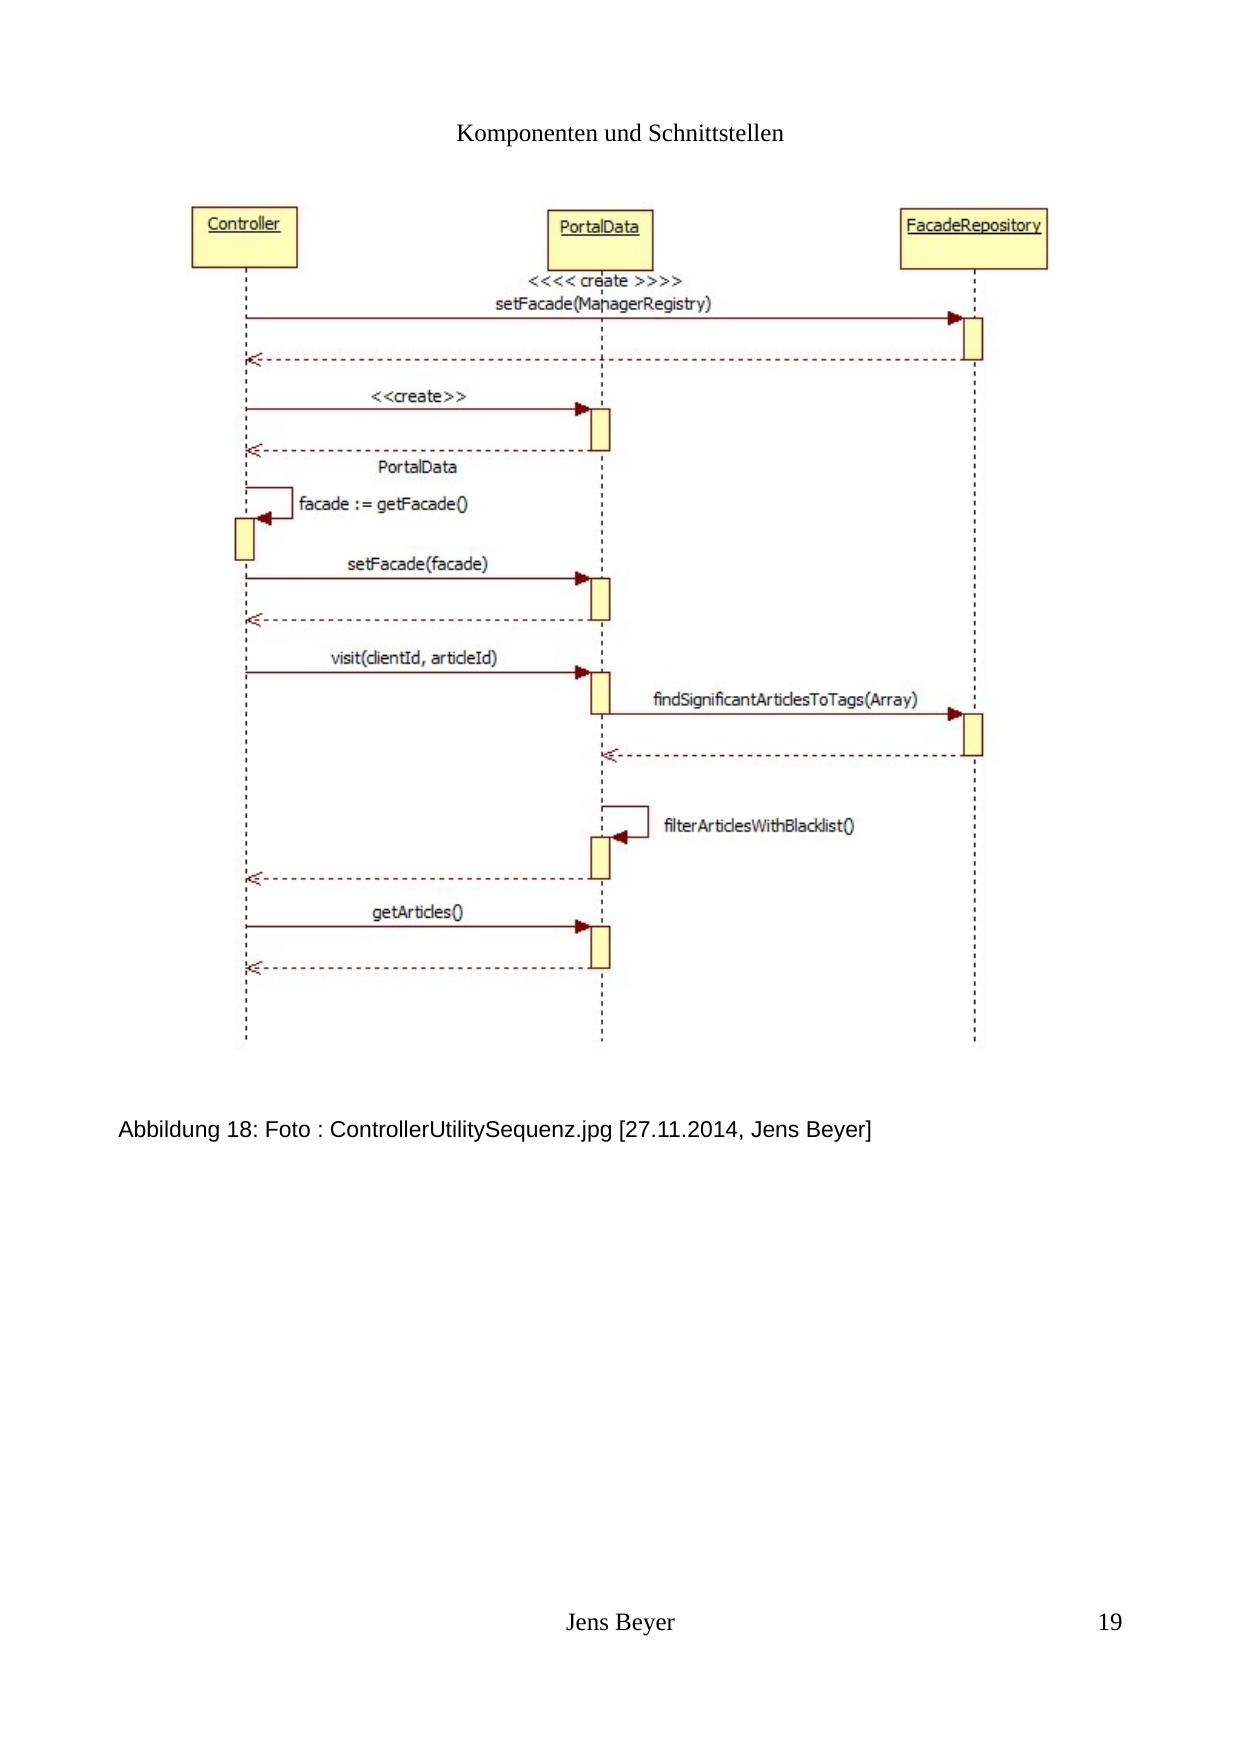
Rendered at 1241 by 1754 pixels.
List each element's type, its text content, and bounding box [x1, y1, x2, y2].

text Abbildung 18: Foto : ControllerUtilitySequenz.jpg [27.11.2014, Jens Beyer] [118, 1116, 1122, 1142]
picture [161, 176, 1079, 1077]
